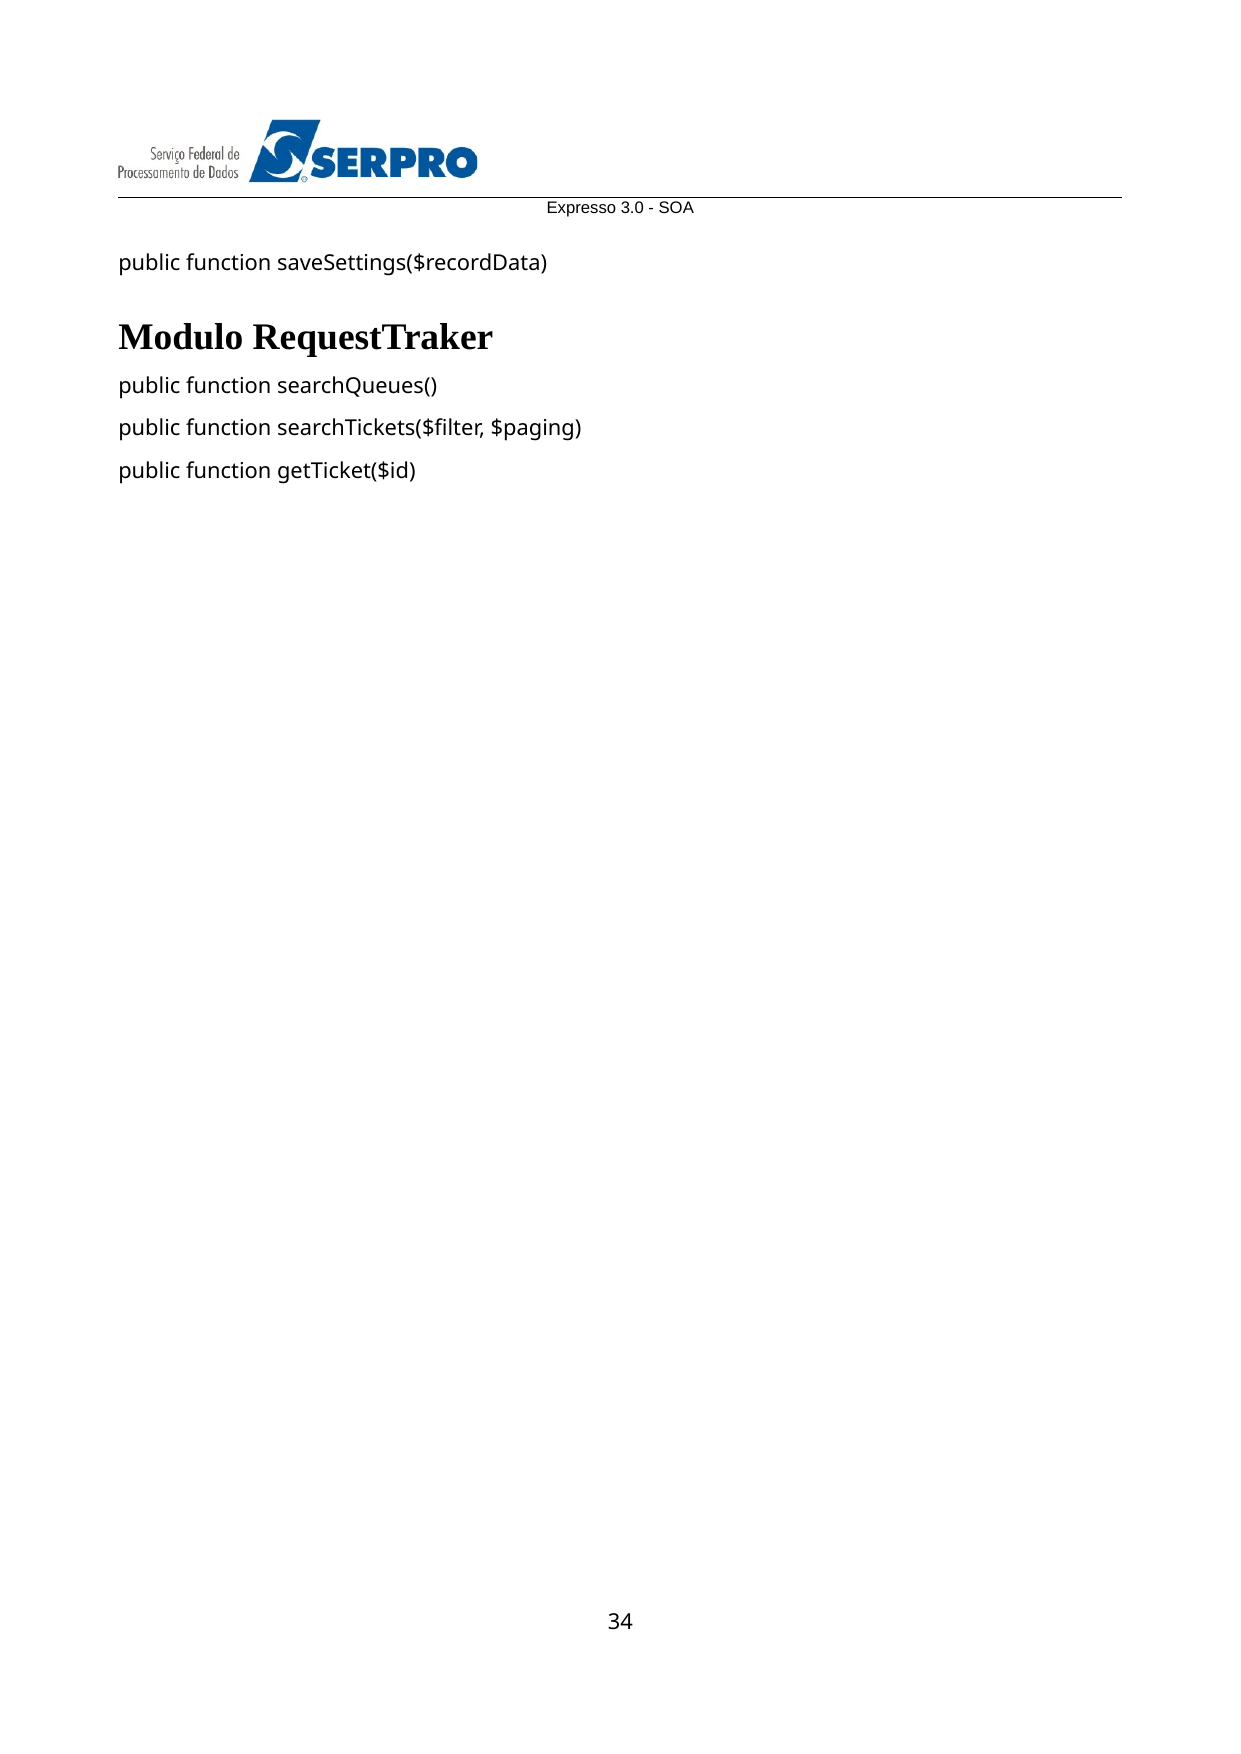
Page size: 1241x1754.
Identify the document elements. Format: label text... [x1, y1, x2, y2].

text public function searchTickets($filter, $paging) [118, 412, 1122, 442]
text public function searchQueues() [118, 370, 1122, 400]
text public function getTicket($id) [118, 455, 1122, 484]
text public function saveSettings($recordData) [118, 247, 1122, 277]
subtitle Modulo RequestTraker [118, 314, 1122, 358]
picture [118, 118, 478, 183]
